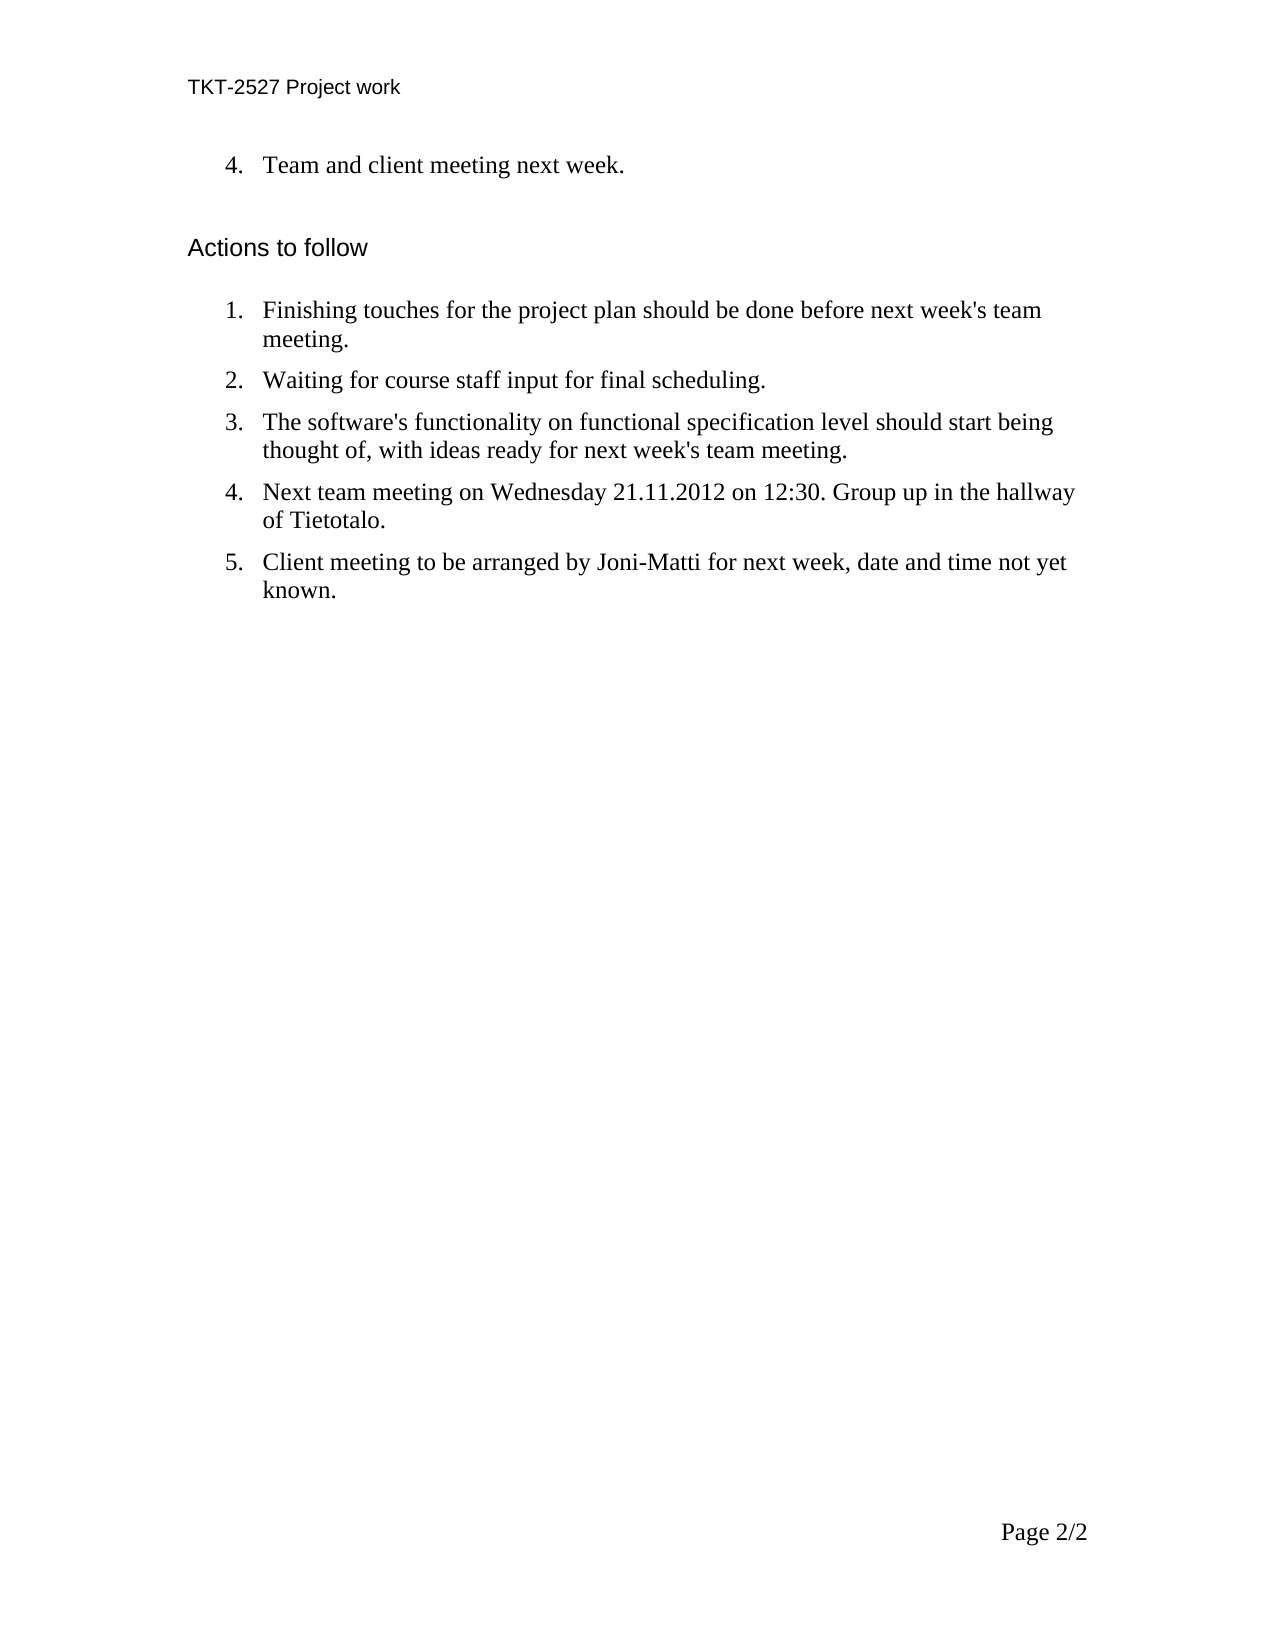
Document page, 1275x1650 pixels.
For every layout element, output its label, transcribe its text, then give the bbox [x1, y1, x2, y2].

list Client meeting to be arranged by Joni-Matti for next week, date and time not yet known. [225, 547, 1087, 604]
list The software's functionality on functional specification level should start being thought of, with ideas ready for next week's team meeting. [225, 407, 1087, 464]
list Finishing touches for the project plan should be done before next week's team meeting. [225, 295, 1087, 353]
list Waiting for course staff input for final scheduling. [225, 365, 1087, 394]
list Next team meeting on Wednesday 21.11.2012 on 12:30. Group up in the hallway of Tietotalo. [225, 477, 1087, 534]
text Actions to follow [187, 232, 1087, 261]
list Team and client meeting next week. [225, 150, 1087, 179]
